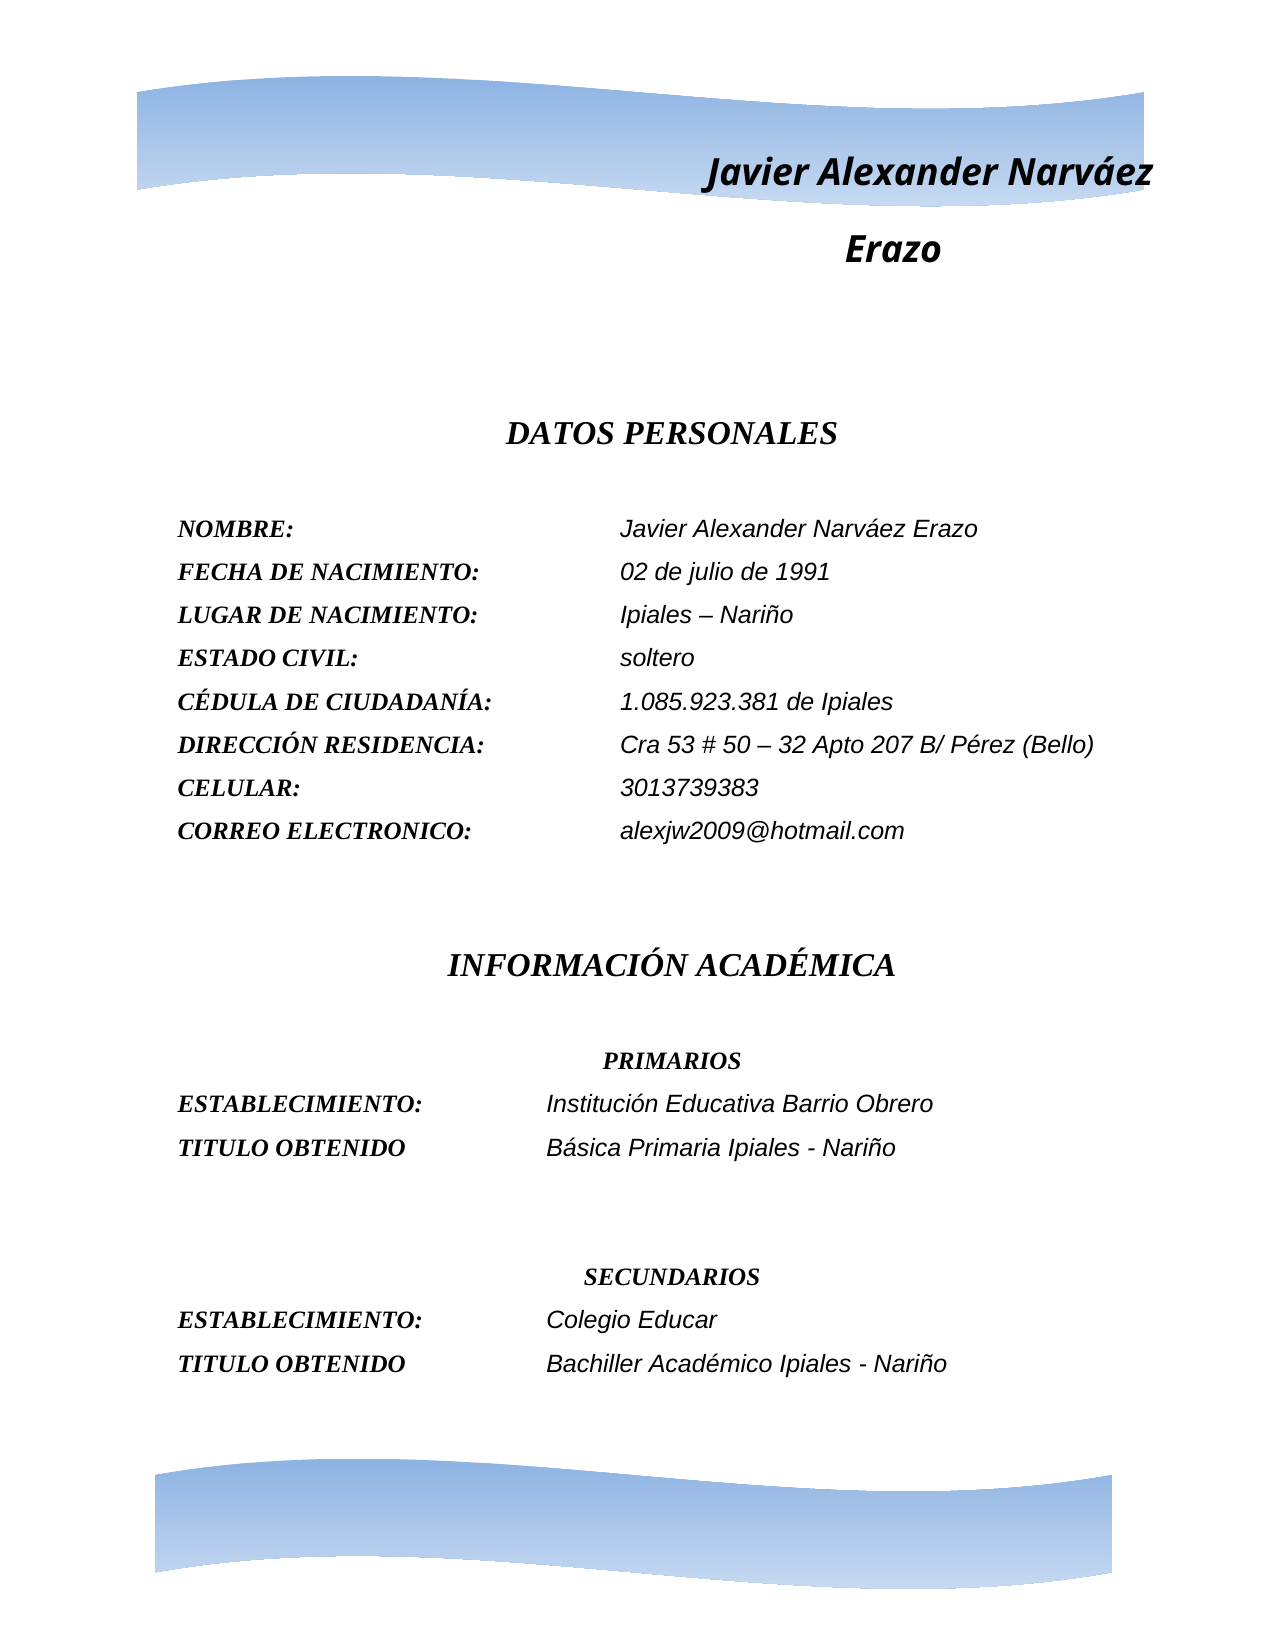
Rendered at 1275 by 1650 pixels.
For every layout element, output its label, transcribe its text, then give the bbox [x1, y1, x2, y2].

subtitle FECHA DE NACIMIENTO: 02 de julio de 1991 [177, 557, 1167, 586]
text ESTABLECIMIENTO: Institución Educativa Barrio Obrero [177, 1089, 1167, 1118]
text CELULAR: 3013739383 [177, 773, 1167, 802]
text TITULO OBTENIDO Bachiller Académico Ipiales - Nariño [177, 1348, 1167, 1377]
text PRIMARIOS [177, 1046, 1167, 1075]
text SECUNDARIOS [177, 1262, 1167, 1291]
subtitle INFORMACIÓN ACADÉMICA [177, 946, 1167, 984]
text NOMBRE: Javier Alexander Narváez Erazo [177, 514, 1167, 542]
text LUGAR DE NACIMIENTO: Ipiales – Nariño [177, 600, 1167, 629]
text CÉDULA DE CIUDADANÍA: 1.085.923.381 de Ipiales [177, 687, 1167, 715]
text ESTABLECIMIENTO: Colegio Educar [177, 1305, 1167, 1334]
subtitle DATOS PERSONALES [177, 413, 1167, 451]
text ESTADO CIVIL: soltero [177, 643, 1167, 672]
text CORREO ELECTRONICO: alexjw2009@hotmail.com [177, 816, 1167, 845]
text TITULO OBTENIDO Básica Primaria Ipiales - Nariño [177, 1133, 1167, 1162]
text DIRECCIÓN RESIDENCIA: Cra 53 # 50 – 32 Apto 207 B/ Pérez (Bello) [177, 730, 1167, 759]
